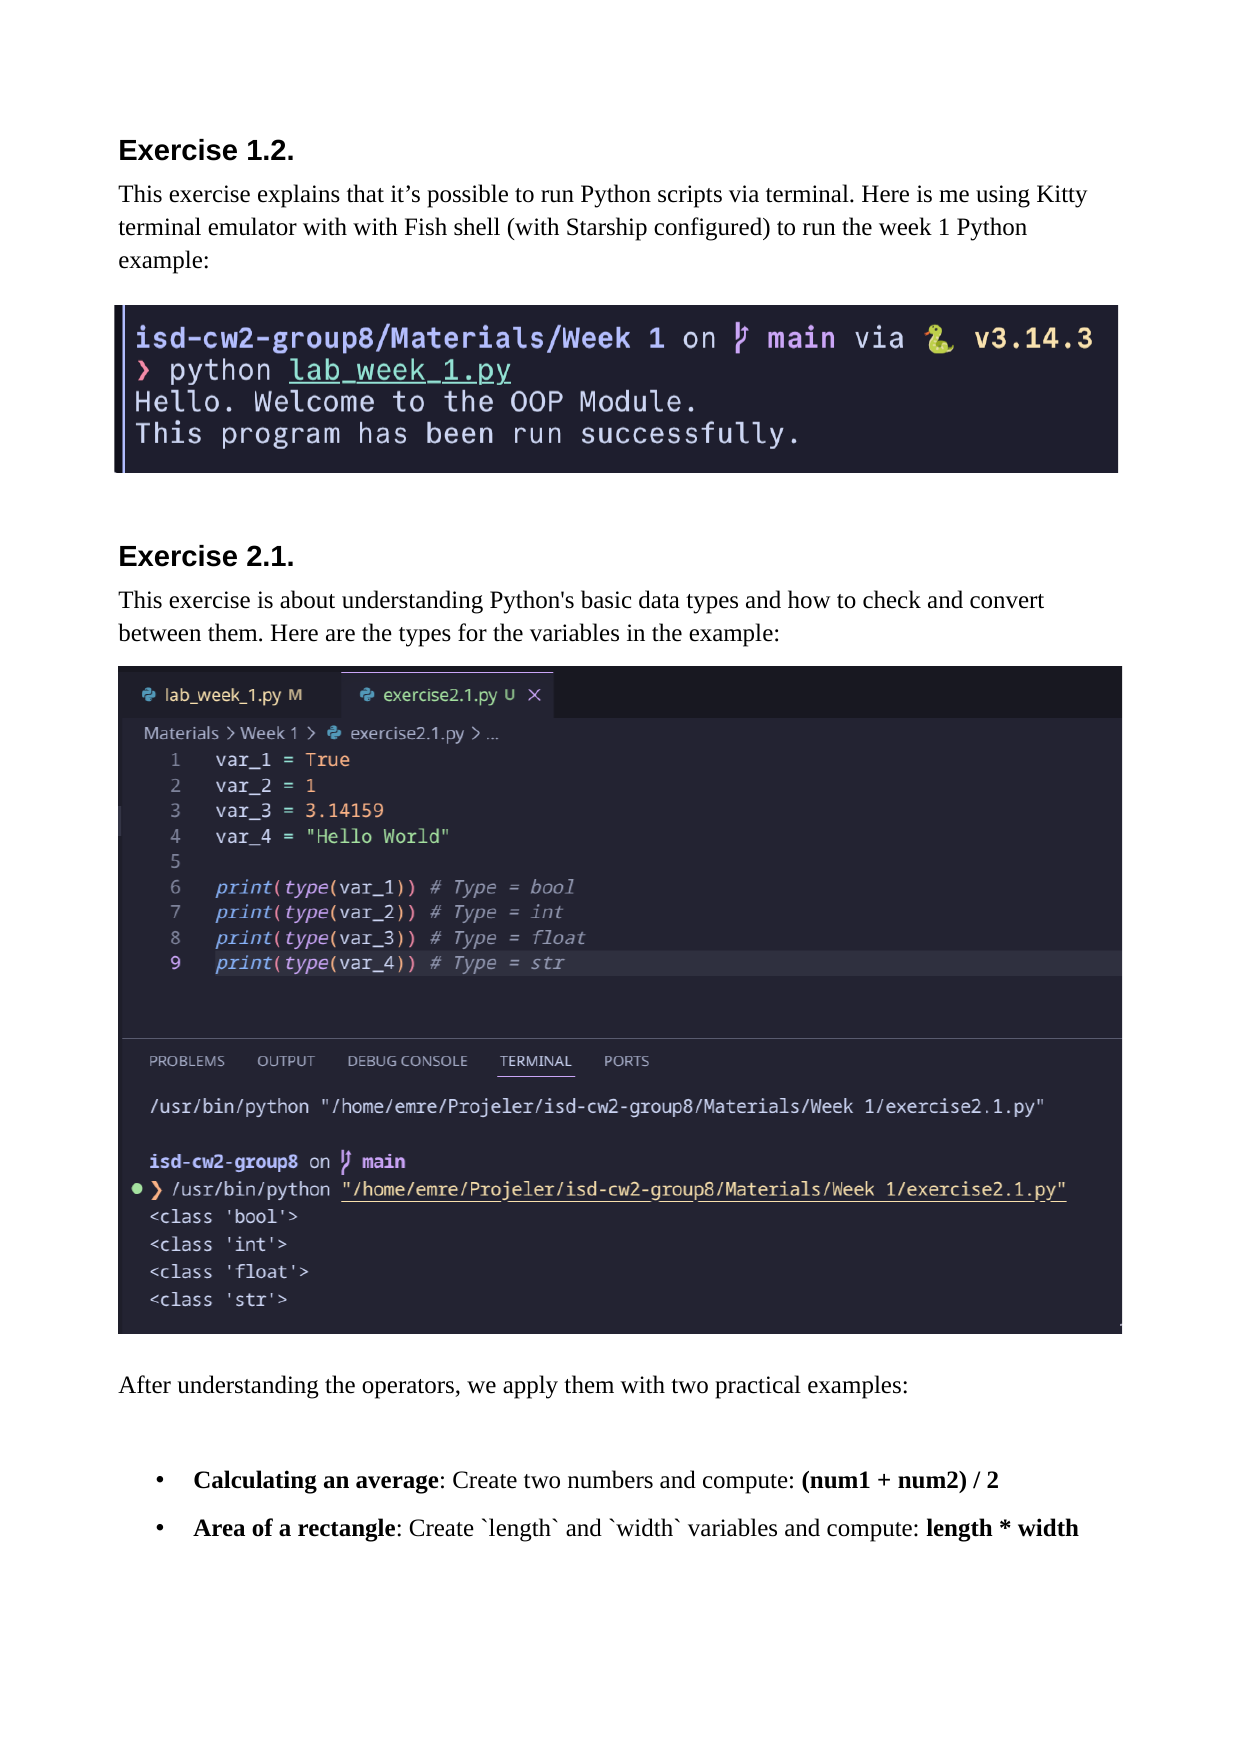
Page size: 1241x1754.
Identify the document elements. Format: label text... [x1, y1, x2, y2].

text This exercise explains that it’s possible to run Python scripts via terminal. Here is me using Kitty terminal emulator with with Fish shell (with Starship configured) to run the week 1 Python example: [118, 179, 1122, 273]
text This exercise is about understanding Python's basic data types and how to check and convert between them. Here are the types for the variables in the example: [118, 585, 1122, 647]
list Area of a rectangle: Create `length` and `width` variables and compute: length * width [156, 1513, 1122, 1542]
text After understanding the operators, we apply them with two practical examples: [118, 1334, 1122, 1399]
subtitle Exercise 2.1. [118, 539, 1122, 573]
list Calculating an average: Create two numbers and compute: (num1 + num2) / 2 [156, 1466, 1122, 1494]
picture [118, 666, 1123, 1334]
subtitle Exercise 1.2. [118, 133, 1122, 166]
picture [114, 305, 1119, 473]
